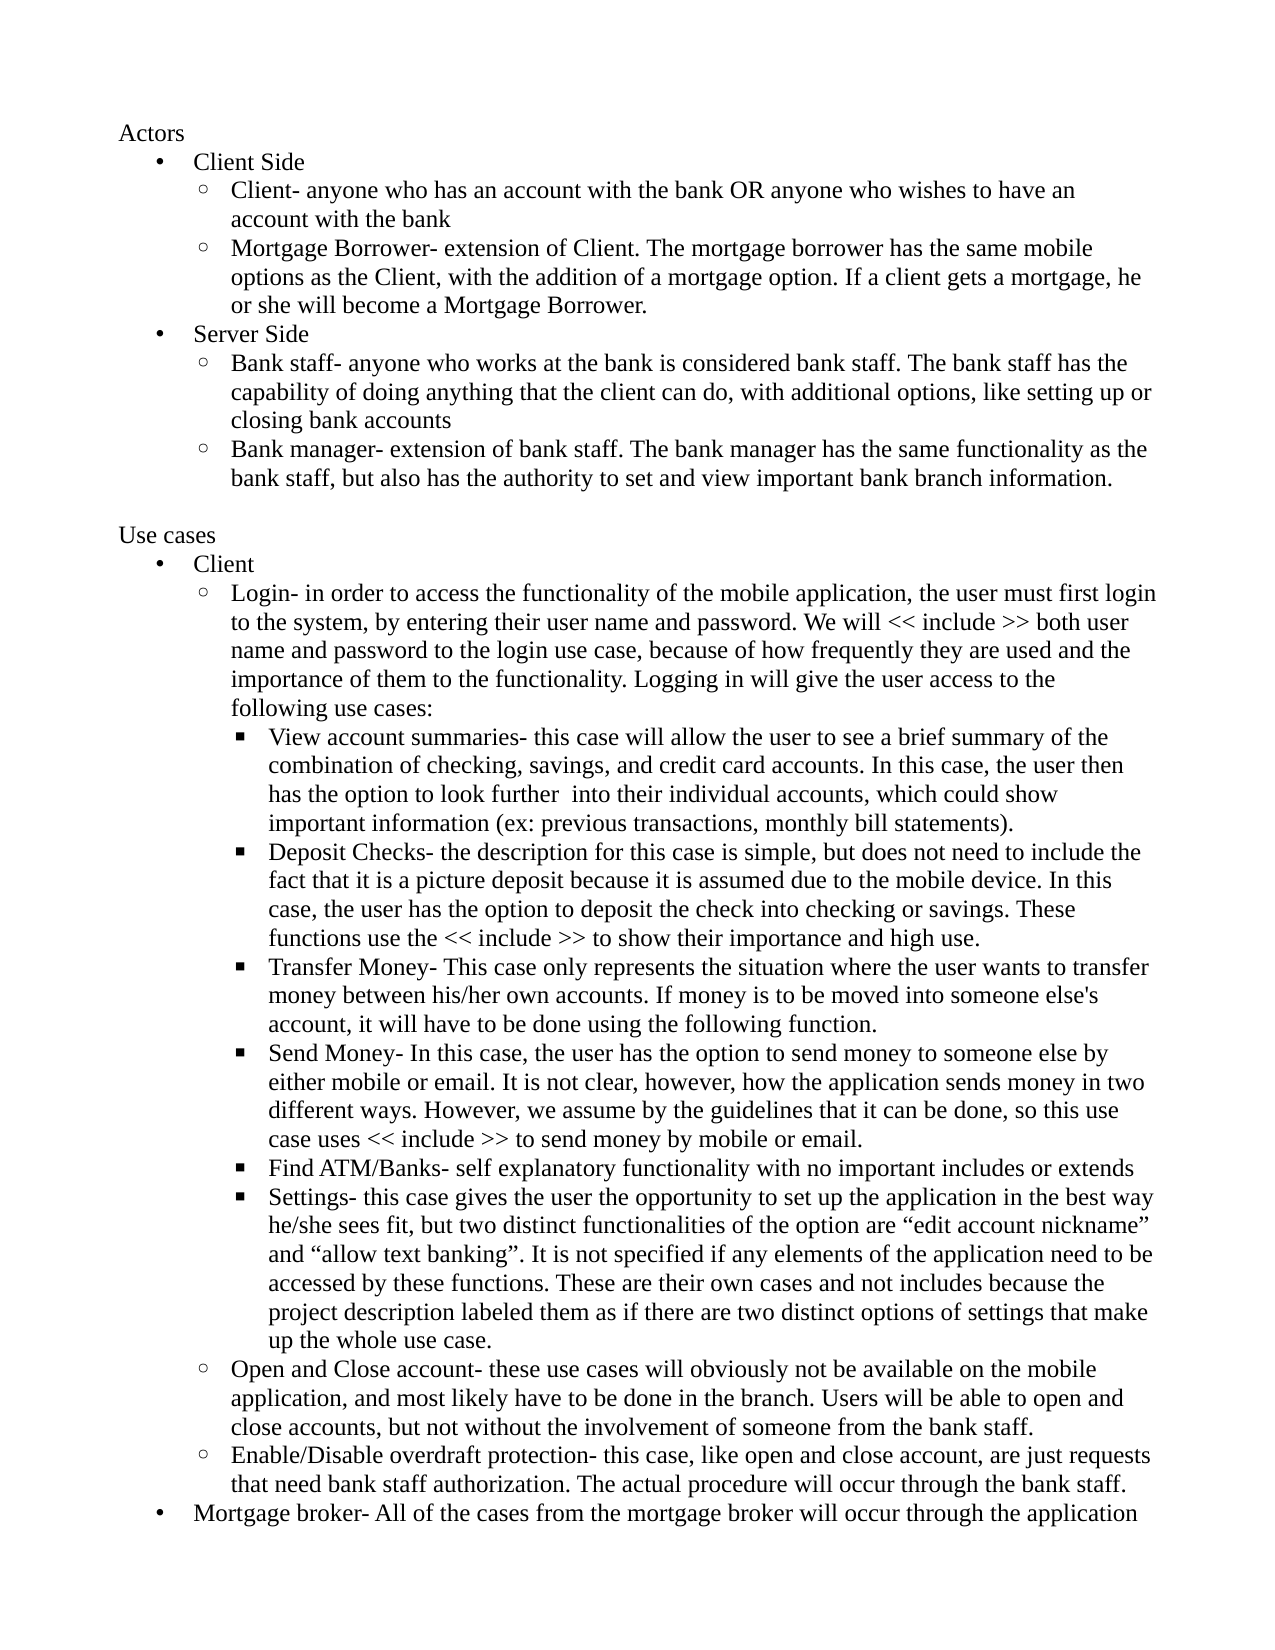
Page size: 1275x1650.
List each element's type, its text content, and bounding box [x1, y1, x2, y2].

list Transfer Money- This case only represents the situation where the user wants to transfer money between his/her own accounts. If money is to be moved into someone else's account, it will have to be done using the following function. [231, 952, 1157, 1038]
list Bank staff- anyone who works at the bank is considered bank staff. The bank staff has the capability of doing anything that the client can do, with additional options, like setting up or closing bank accounts [193, 348, 1157, 434]
list Server Side [156, 319, 1157, 348]
list Bank manager- extension of bank staff. The bank manager has the same functionality as the bank staff, but also has the authority to set and view important bank branch information. [193, 434, 1157, 492]
list Settings- this case gives the user the opportunity to set up the application in the best way he/she sees fit, but two distinct functionalities of the option are “edit account nickname” and “allow text banking”. It is not specified if any elements of the application need to be accessed by these functions. These are their own cases and not includes because the project description labeled them as if there are two distinct options of settings that make up the whole use case. [231, 1182, 1157, 1354]
list Client- anyone who has an account with the bank OR anyone who wishes to have an account with the bank [193, 176, 1157, 233]
list Send Money- In this case, the user has the option to send money to someone else by either mobile or email. It is not clear, however, how the application sends money in two different ways. However, we assume by the guidelines that it can be done, so this use case uses << include >> to send money by mobile or email. [231, 1038, 1157, 1153]
list Mortgage Borrower- extension of Client. The mortgage borrower has the same mobile options as the Client, with the addition of a mortgage option. If a client gets a mortgage, he or she will become a Mortgage Borrower. [193, 233, 1157, 319]
list Client [156, 549, 1157, 578]
list Mortgage broker- All of the cases from the mortgage broker will occur through the application [156, 1498, 1157, 1527]
list Login- in order to access the functionality of the mobile application, the user must first login to the system, by entering their user name and password. We will << include >> both user name and password to the login use case, because of how frequently they are used and the importance of them to the functionality. Logging in will give the user access to the following use cases: [193, 578, 1157, 722]
list Deposit Checks- the description for this case is simple, but does not need to include the fact that it is a picture deposit because it is assumed due to the mobile device. In this case, the user has the option to deposit the check into checking or savings. These functions use the << include >> to show their importance and high use. [231, 837, 1157, 952]
text Actors [118, 118, 1157, 147]
list Client Side [156, 147, 1157, 176]
text Use cases [118, 521, 1157, 549]
list Enable/Disable overdraft protection- this case, like open and close account, are just requests that need bank staff authorization. The actual procedure will occur through the bank staff. [193, 1441, 1157, 1498]
list Find ATM/Banks- self explanatory functionality with no important includes or extends [231, 1153, 1157, 1182]
list View account summaries- this case will allow the user to see a brief summary of the combination of checking, savings, and credit card accounts. In this case, the user then has the option to look further into their individual accounts, which could show important information (ex: previous transactions, monthly bill statements). [231, 722, 1157, 837]
list Open and Close account- these use cases will obviously not be available on the mobile application, and most likely have to be done in the branch. Users will be able to open and close accounts, but not without the involvement of someone from the bank staff. [193, 1354, 1157, 1441]
